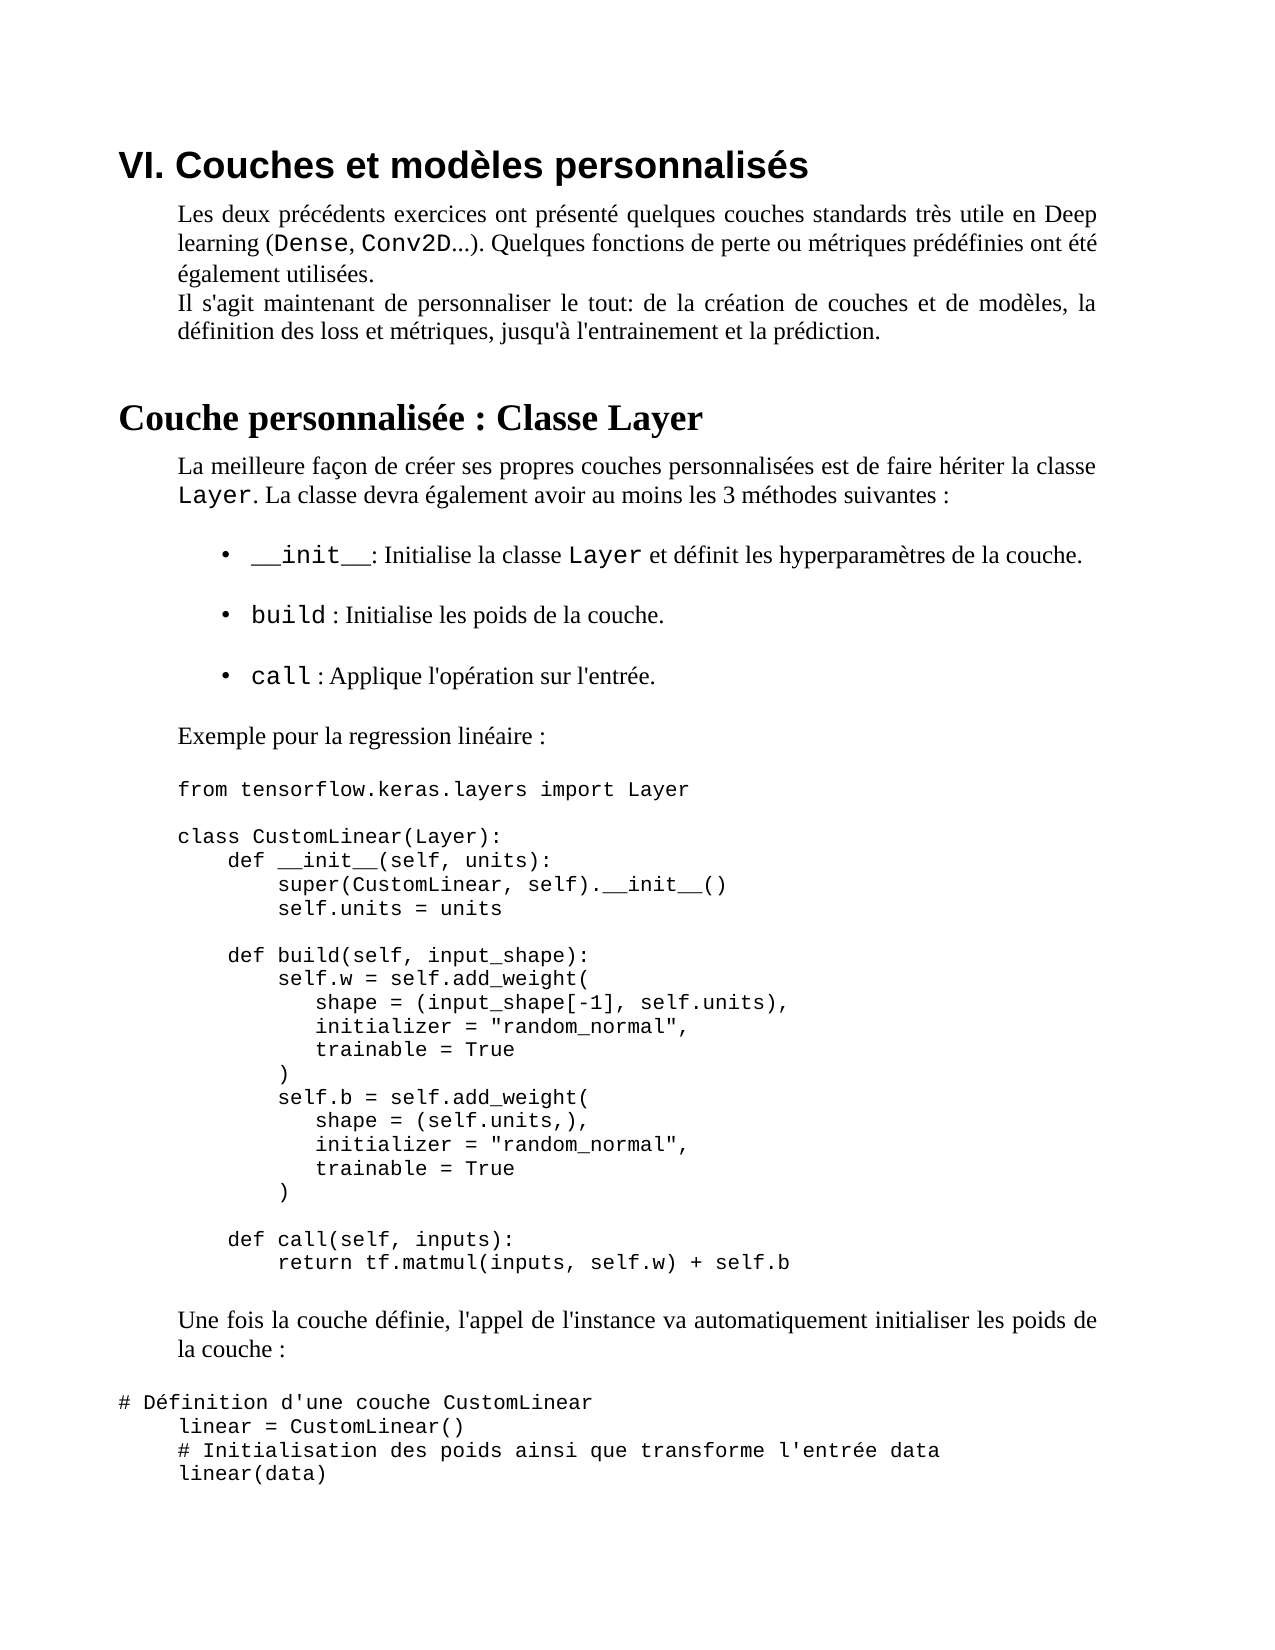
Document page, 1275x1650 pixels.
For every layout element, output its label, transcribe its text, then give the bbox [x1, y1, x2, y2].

text La meilleure façon de créer ses propres couches personnalisées est de faire hériter la classe Layer. La classe devra également avoir au moins les 3 méthodes suivantes : [177, 451, 1098, 511]
text initializer = "random_normal", [177, 1134, 1098, 1158]
text shape = (input_shape[-1], self.units), [177, 992, 1098, 1016]
text trainable = True [177, 1158, 1098, 1181]
text linear(data) [177, 1463, 1098, 1487]
subtitle VI. Couches et modèles personnalisés [118, 143, 1157, 187]
text class CustomLinear(Layer): [177, 827, 1098, 850]
text Exemple pour la regression linéaire : [177, 721, 1098, 750]
text ) [177, 1063, 1098, 1087]
text trainable = True [177, 1039, 1098, 1063]
text # Initialisation des poids ainsi que transforme l'entrée data [177, 1439, 1098, 1463]
text from tensorflow.keras.layers import Layer [177, 779, 1098, 803]
text # Définition d'une couche CustomLinear [118, 1392, 1157, 1416]
text Il s'agit maintenant de personnaliser le tout: de la création de couches et de modèles, la définition des loss et métriques, jusqu'à l'entrainement et la prédiction. [177, 288, 1098, 345]
list __init__: Initialise la classe Layer et définit les hyperparamètres de la couche. [221, 540, 1098, 571]
text self.units = units [177, 897, 1098, 921]
text def call(self, inputs): [177, 1228, 1098, 1252]
text ) [177, 1181, 1098, 1205]
text super(CustomLinear, self).__init__() [177, 874, 1098, 897]
text Les deux précédents exercices ont présenté quelques couches standards très utile en Deep learning (Dense, Conv2D...). Quelques fonctions de perte ou métriques prédéfinies ont été également utilisées. [177, 199, 1098, 288]
subtitle Couche personnalisée : Classe Layer [118, 395, 1157, 438]
text shape = (self.units,), [177, 1110, 1098, 1134]
text def __init__(self, units): [177, 850, 1098, 874]
text self.b = self.add_weight( [177, 1087, 1098, 1110]
text initializer = "random_normal", [177, 1016, 1098, 1039]
text linear = CustomLinear() [177, 1416, 1098, 1439]
text Une fois la couche définie, l'appel de l'instance va automatiquement initialiser les poids de la couche : [177, 1305, 1098, 1363]
list call : Applique l'opération sur l'entrée. [221, 661, 1098, 692]
text self.w = self.add_weight( [177, 968, 1098, 992]
list build : Initialise les poids de la couche. [221, 600, 1098, 631]
text def build(self, input_shape): [177, 945, 1098, 968]
text return tf.matmul(inputs, self.w) + self.b [177, 1252, 1098, 1276]
